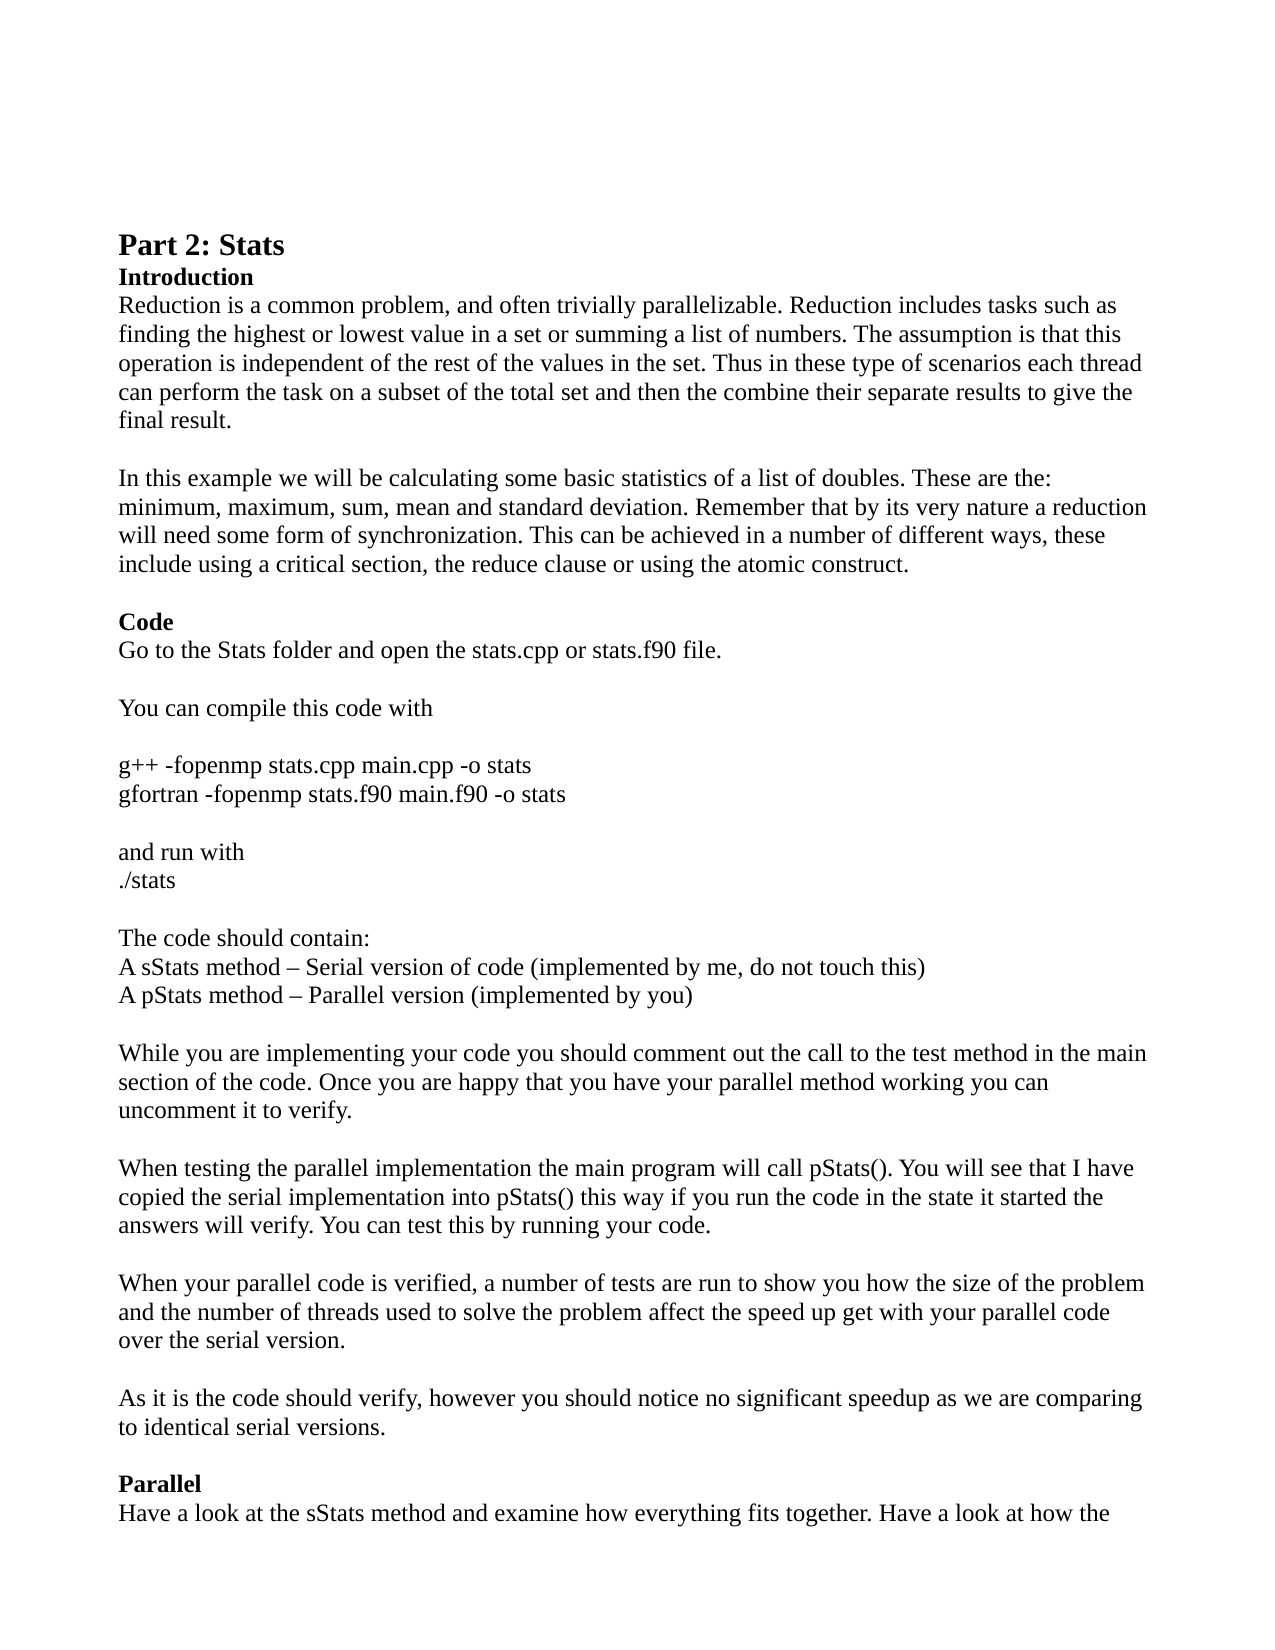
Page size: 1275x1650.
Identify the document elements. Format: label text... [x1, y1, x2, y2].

text A sStats method – Serial version of code (implemented by me, do not touch this) [118, 952, 1157, 981]
text and run with [118, 837, 1157, 866]
text Reduction is a common problem, and often trivially parallelizable. Reduction includes tasks such as finding the highest or lowest value in a set or summing a list of numbers. The assumption is that this operation is independent of the rest of the values in the set. Thus in these type of scenarios each thread can perform the task on a subset of the total set and then the combine their separate results to give the final result. [118, 291, 1157, 434]
text g++ -fopenmp stats.cpp main.cpp -o stats [118, 751, 1157, 779]
text When testing the parallel implementation the main program will call pStats(). You will see that I have copied the serial implementation into pStats() this way if you run the code in the state it started the answers will verify. You can test this by running your code. [118, 1153, 1157, 1239]
text Parallel [118, 1469, 1157, 1498]
text You can compile this code with [118, 693, 1157, 722]
text While you are implementing your code you should comment out the call to the test method in the main section of the code. Once you are happy that you have your parallel method working you can uncomment it to verify. [118, 1038, 1157, 1124]
text ./stats [118, 866, 1157, 894]
text As it is the code should verify, however you should notice no significant speedup as we are comparing to identical serial versions. [118, 1383, 1157, 1441]
text gfortran -fopenmp stats.f90 main.f90 -o stats [118, 779, 1157, 808]
text Code [118, 607, 1157, 636]
text Part 2: Stats [118, 226, 1157, 262]
text Introduction [118, 262, 1157, 291]
text A pStats method – Parallel version (implemented by you) [118, 981, 1157, 1009]
text When your parallel code is verified, a number of tests are run to show you how the size of the problem and the number of threads used to solve the problem affect the speed up get with your parallel code over the serial version. [118, 1268, 1157, 1354]
text The code should contain: [118, 923, 1157, 952]
text Have a look at the sStats method and examine how everything fits together. Have a look at how the [118, 1498, 1157, 1527]
text In this example we will be calculating some basic statistics of a list of doubles. These are the: minimum, maximum, sum, mean and standard deviation. Remember that by its very nature a reduction will need some form of synchronization. This can be achieved in a number of different ways, these include using a critical section, the reduce clause or using the atomic construct. [118, 463, 1157, 578]
text Go to the Stats folder and open the stats.cpp or stats.f90 file. [118, 636, 1157, 664]
